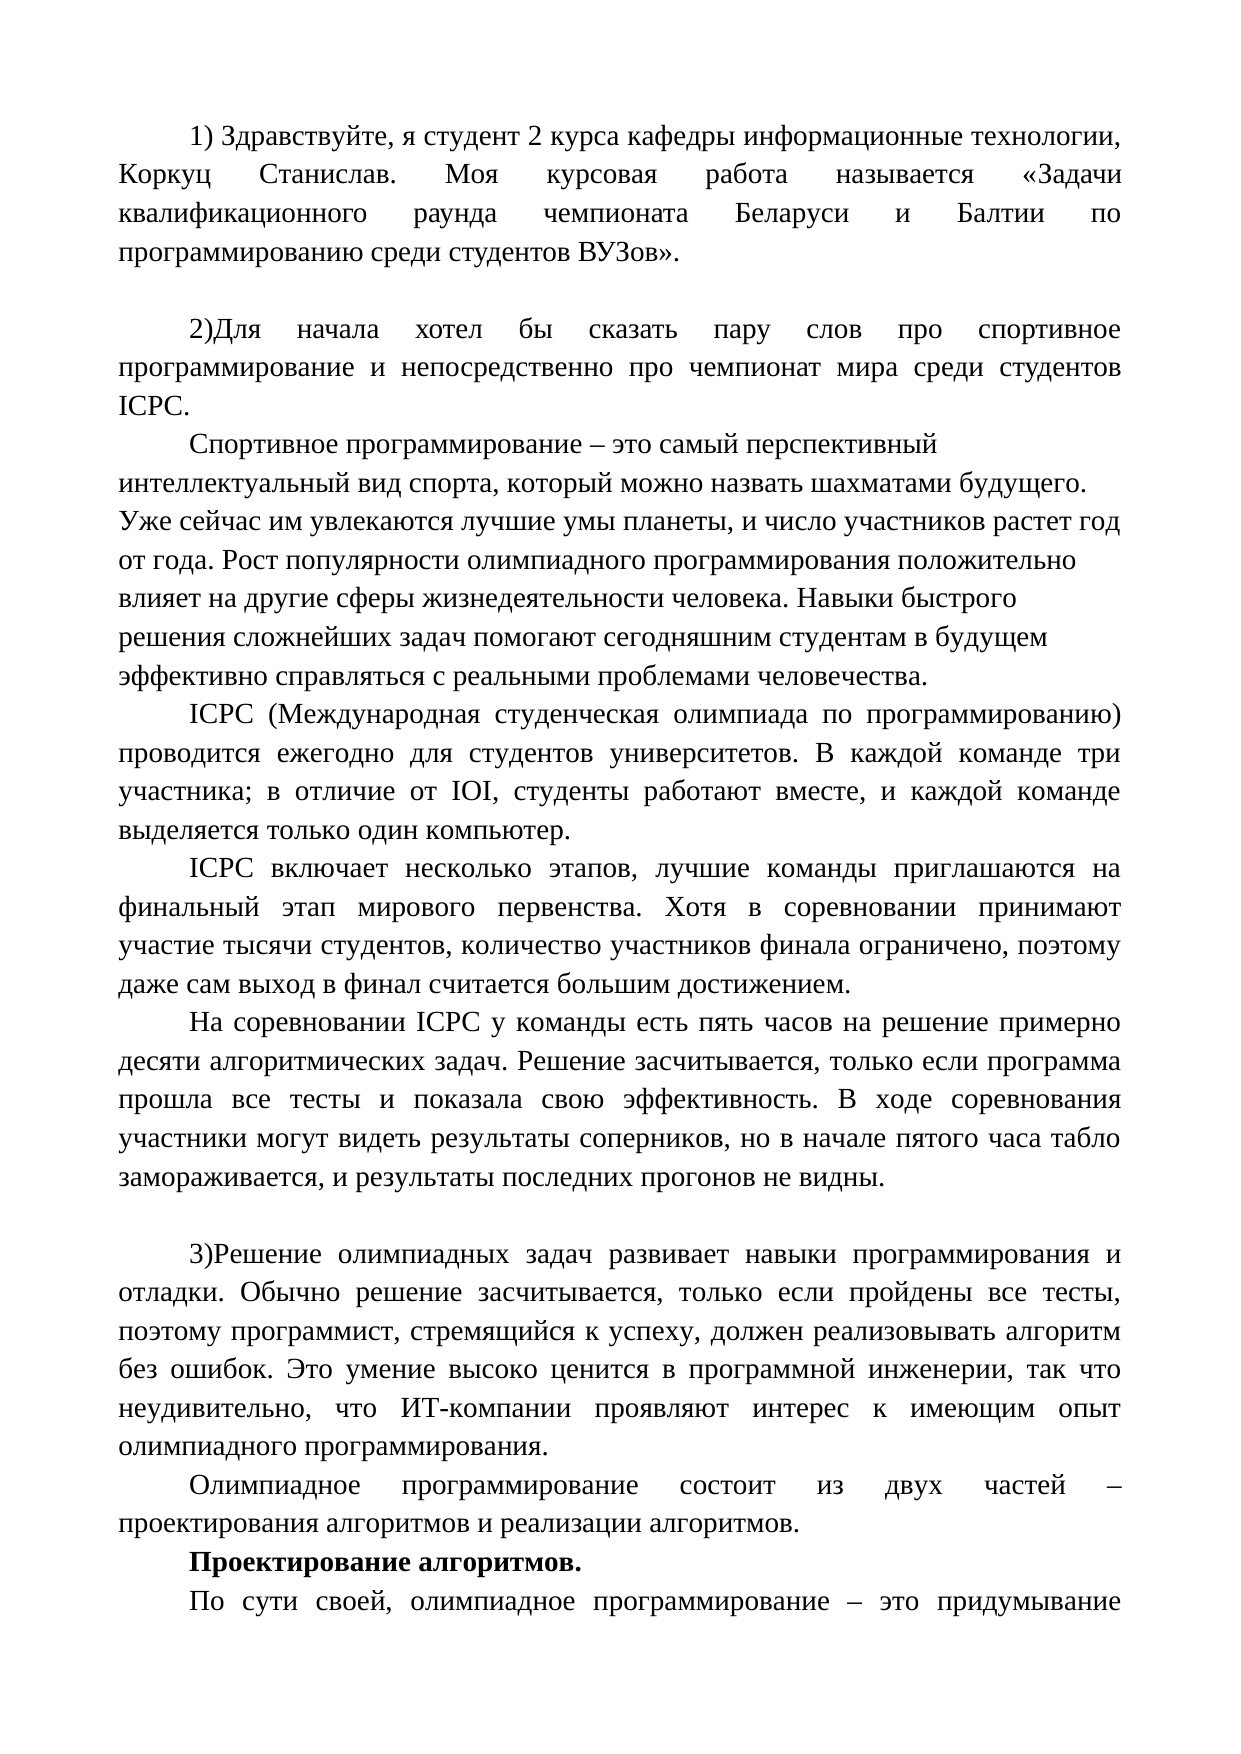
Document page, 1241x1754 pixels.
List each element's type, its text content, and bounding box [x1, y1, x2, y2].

text ICPC (Международная студенческая олимпиада по программированию) проводится ежегодно для студентов университетов. В каждой команде три участника; в отличие от IOI, студенты работают вместе, и каждой команде выделяется только один компьютер. [118, 696, 1122, 845]
text По сути своей, олимпиадное программирование – это придумывание [118, 1583, 1122, 1616]
text Проектирование алгоритмов. [118, 1544, 1122, 1578]
text ICPC включает несколько этапов, лучшие команды приглашаются на финальный этап мирового первенства. Хотя в соревновании принимают участие тысячи студентов, количество участников финала ограничено, поэтому даже сам выход в финал считается большим достижением. [118, 850, 1122, 999]
text 1) Здравствуйте, я студент 2 курса кафедры информационные технологии, Коркуц Станислав. Моя курсовая работа называется «Задачи квалификационного раунда чемпионата Беларуси и Балтии по программированию среди студентов ВУЗов». [118, 118, 1122, 267]
text 2)Для начала хотел бы сказать пару слов про спортивное программирование и непосредственно про чемпионат мира среди студентов ICPC. [118, 311, 1122, 421]
text 3)Решение олимпиадных задач развивает навыки программирования и отладки. Обычно решение засчитывается, только если пройдены все тесты, поэтому программист, стремящийся к успеху, должен реализовывать алгоритм без ошибок. Это умение высоко ценится в программной инженерии, так что неудивительно, что ИТ-компании проявляют интерес к имеющим опыт олимпиадного программирования. [118, 1236, 1122, 1462]
text На соревновании ICPC у команды есть пять часов на решение примерно десяти алгоритмических задач. Решение засчитывается, только если программа прошла все тесты и показала свою эффективность. В ходе соревнования участники могут видеть результаты соперников, но в начале пятого часа табло замораживается, и результаты последних прогонов не видны. [118, 1004, 1122, 1192]
text Олимпиадное программирование состоит из двух частей – проектирования алгоритмов и реализации алгоритмов. [118, 1467, 1122, 1539]
text Спортивное программирование – это самый перспективный интеллектуальный вид спорта, который можно назвать шахматами будущего. Уже сейчас им увлекаются лучшие умы планеты, и число участников растет год от года. Рост популярности олимпиадного программирования положительно влияет на другие сферы жизнедеятельности человека. Навыки быстрого решения сложнейших задач помогают сегодняшним студентам в будущем эффективно справляться с реальными проблемами человечества. [118, 426, 1122, 691]
